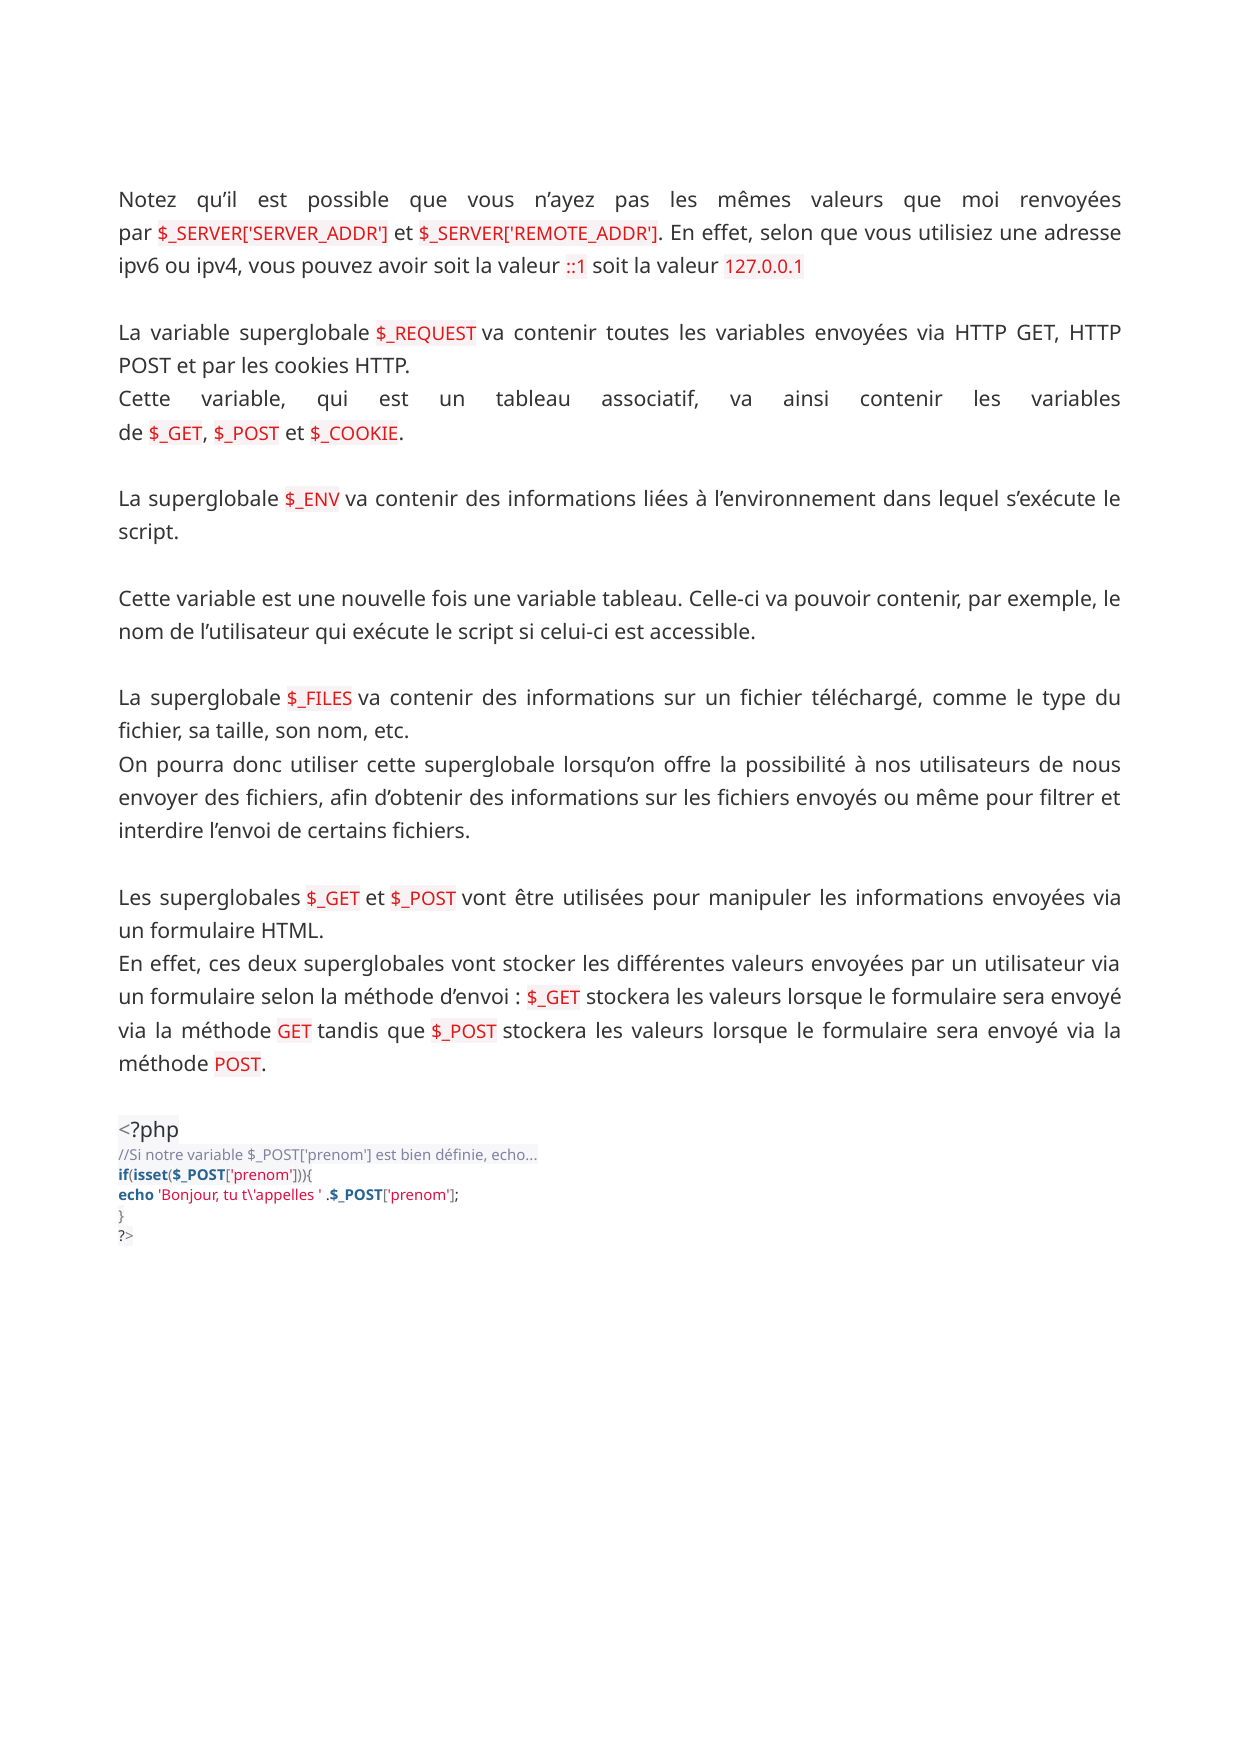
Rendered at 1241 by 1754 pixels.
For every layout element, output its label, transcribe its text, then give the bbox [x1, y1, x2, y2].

text echo 'Bonjour, tu t\'appelles ' .$_POST['prenom']; [118, 1185, 1122, 1205]
text Notez qu’il est possible que vous n’ayez pas les mêmes valeurs que moi renvoyées par $_SERVER['SERVER_ADDR'] et $_SERVER['REMOTE_ADDR']. En effet, selon que vous utilisiez une adresse ipv6 ou ipv4, vous pouvez avoir soit la valeur ::1 soit la valeur 127.0.0.1 [118, 184, 1122, 280]
text //Si notre variable $_POST['prenom'] est bien définie, echo... [118, 1144, 1122, 1164]
text On pourra donc utiliser cette superglobale lorsqu’on offre la possibilité à nos utilisateurs de nous envoyer des fichiers, afin d’obtenir des informations sur les fichiers envoyés ou même pour filtrer et interdire l’envoi de certains fichiers. [118, 749, 1122, 845]
text Les superglobales $_GET et $_POST vont être utilisées pour manipuler les informations envoyées via un formulaire HTML. [118, 882, 1122, 944]
text <?php [118, 1115, 1122, 1144]
text La superglobale $_ENV va contenir des informations liées à l’environnement dans lequel s’exécute le script. [118, 484, 1122, 546]
text Cette variable, qui est un tableau associatif, va ainsi contenir les variables de $_GET, $_POST et $_COOKIE. [118, 384, 1122, 446]
text ?> [118, 1226, 1122, 1246]
text En effet, ces deux superglobales vont stocker les différentes valeurs envoyées par un utilisateur via un formulaire selon la méthode d’envoi : $_GET stockera les valeurs lorsque le formulaire sera envoyé via la méthode GET tandis que $_POST stockera les valeurs lorsque le formulaire sera envoyé via la méthode POST. [118, 949, 1122, 1077]
text La variable superglobale $_REQUEST va contenir toutes les variables envoyées via HTTP GET, HTTP POST et par les cookies HTTP. [118, 317, 1122, 380]
text } [118, 1205, 1122, 1226]
text La superglobale $_FILES va contenir des informations sur un fichier téléchargé, comme le type du fichier, sa taille, son nom, etc. [118, 683, 1122, 745]
text Cette variable est une nouvelle fois une variable tableau. Celle-ci va pouvoir contenir, par exemple, le nom de l’utilisateur qui exécute le script si celui-ci est accessible. [118, 583, 1122, 646]
text if(isset($_POST['prenom'])){ [118, 1164, 1122, 1185]
